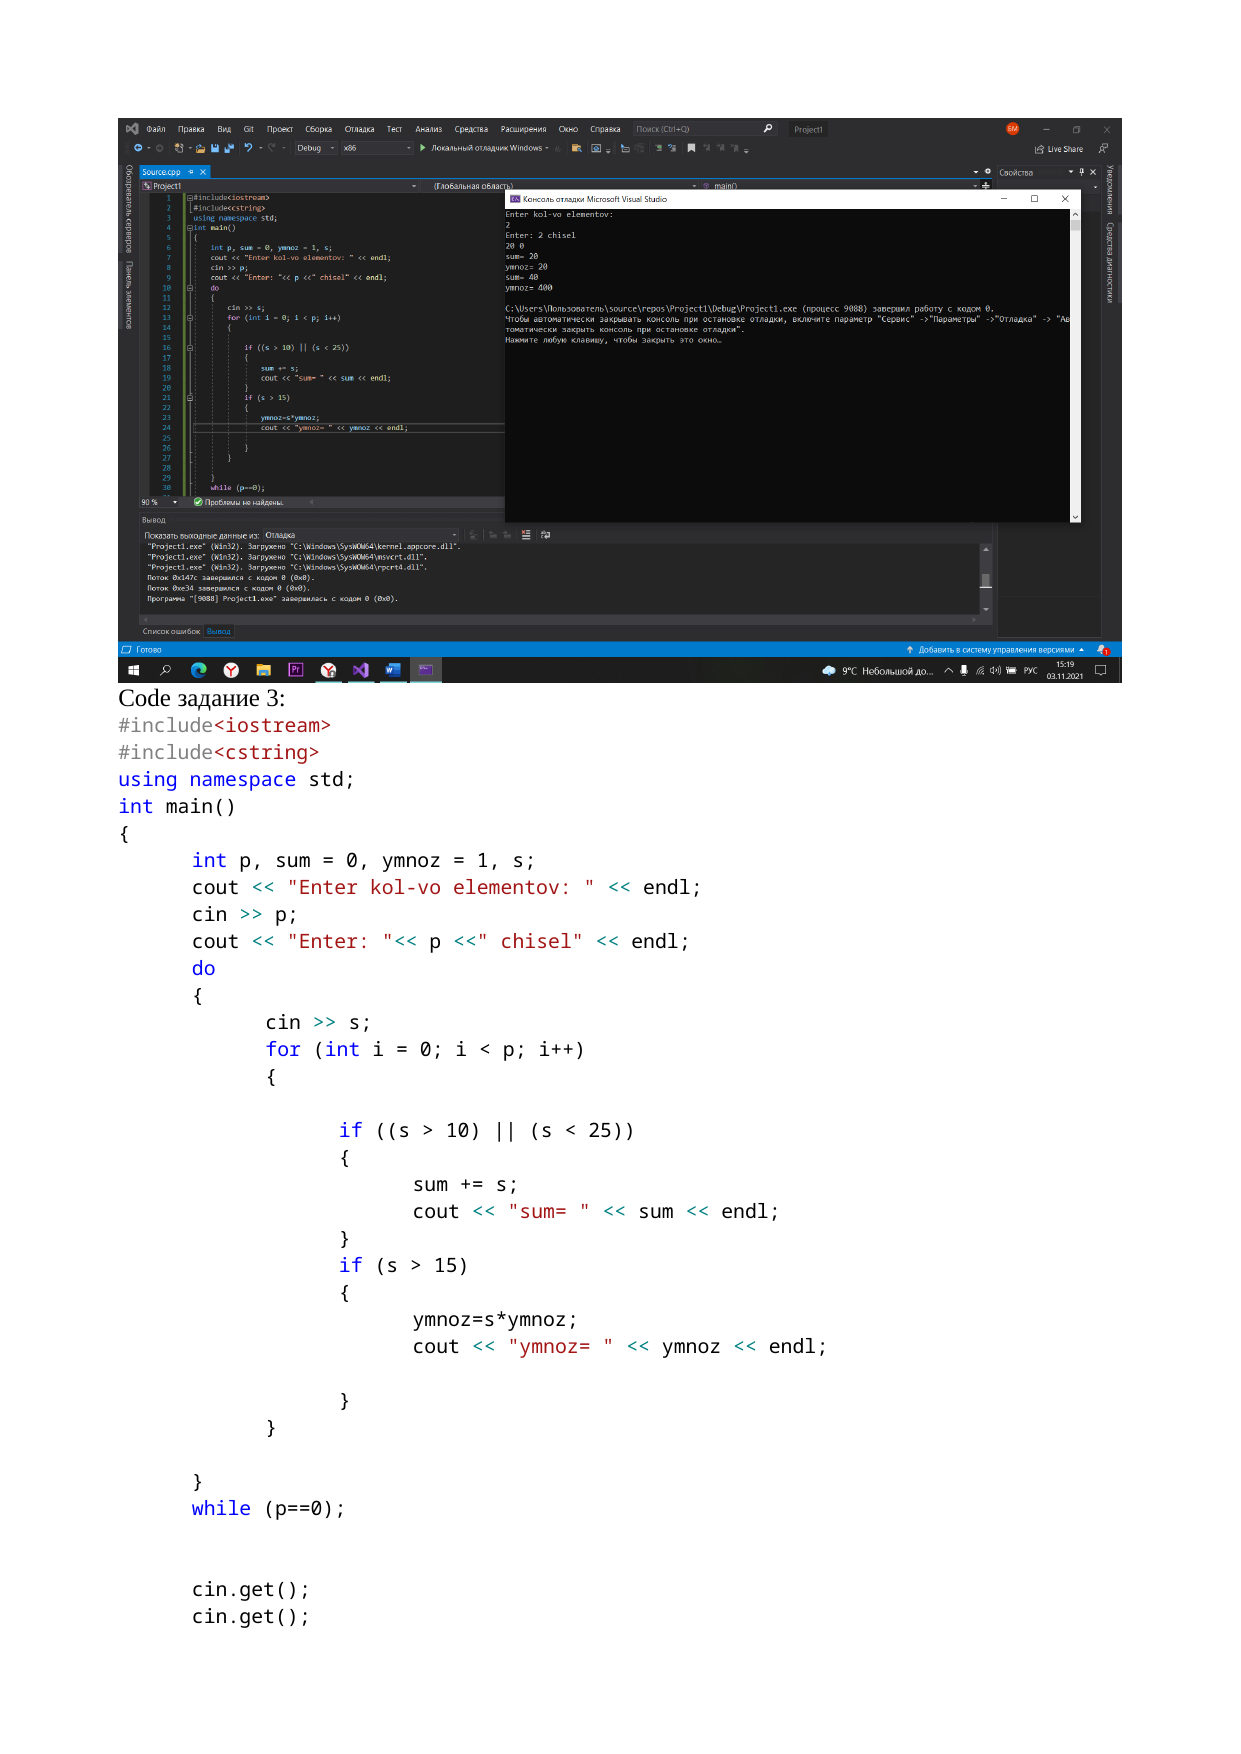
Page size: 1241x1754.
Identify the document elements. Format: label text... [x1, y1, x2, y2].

text { [118, 1278, 1122, 1305]
text Code задание 3: [118, 683, 1122, 712]
text { [118, 819, 1122, 846]
text cin >> p; [118, 900, 1122, 927]
text cin >> s; [118, 1008, 1122, 1035]
text #include<iostream> [118, 712, 1122, 738]
text int p, sum = 0, ymnoz = 1, s; [118, 846, 1122, 873]
text { [118, 1062, 1122, 1089]
text using namespace std; [118, 766, 1122, 792]
text cout << "ymnoz= " << ymnoz << endl; [118, 1332, 1122, 1359]
text ymnoz=s*ymnoz; [118, 1305, 1122, 1332]
text while (p==0); [118, 1494, 1122, 1521]
text if ((s > 10) || (s < 25)) [118, 1116, 1122, 1143]
text { [118, 1143, 1122, 1170]
text cin.get(); [118, 1602, 1122, 1629]
text } [118, 1386, 1122, 1413]
text } [118, 1467, 1122, 1494]
text cin.get(); [118, 1575, 1122, 1602]
text } [118, 1413, 1122, 1440]
text } [118, 1224, 1122, 1251]
text if (s > 15) [118, 1251, 1122, 1278]
text for (int i = 0; i < p; i++) [118, 1035, 1122, 1062]
text sum += s; [118, 1170, 1122, 1197]
text do [118, 954, 1122, 981]
text int main() [118, 792, 1122, 819]
text #include<cstring> [118, 738, 1122, 766]
text { [118, 981, 1122, 1008]
text cout << "Enter kol-vo elementov: " << endl; [118, 873, 1122, 900]
text cout << "Enter: "<< p <<" chisel" << endl; [118, 927, 1122, 954]
text cout << "sum= " << sum << endl; [118, 1197, 1122, 1224]
